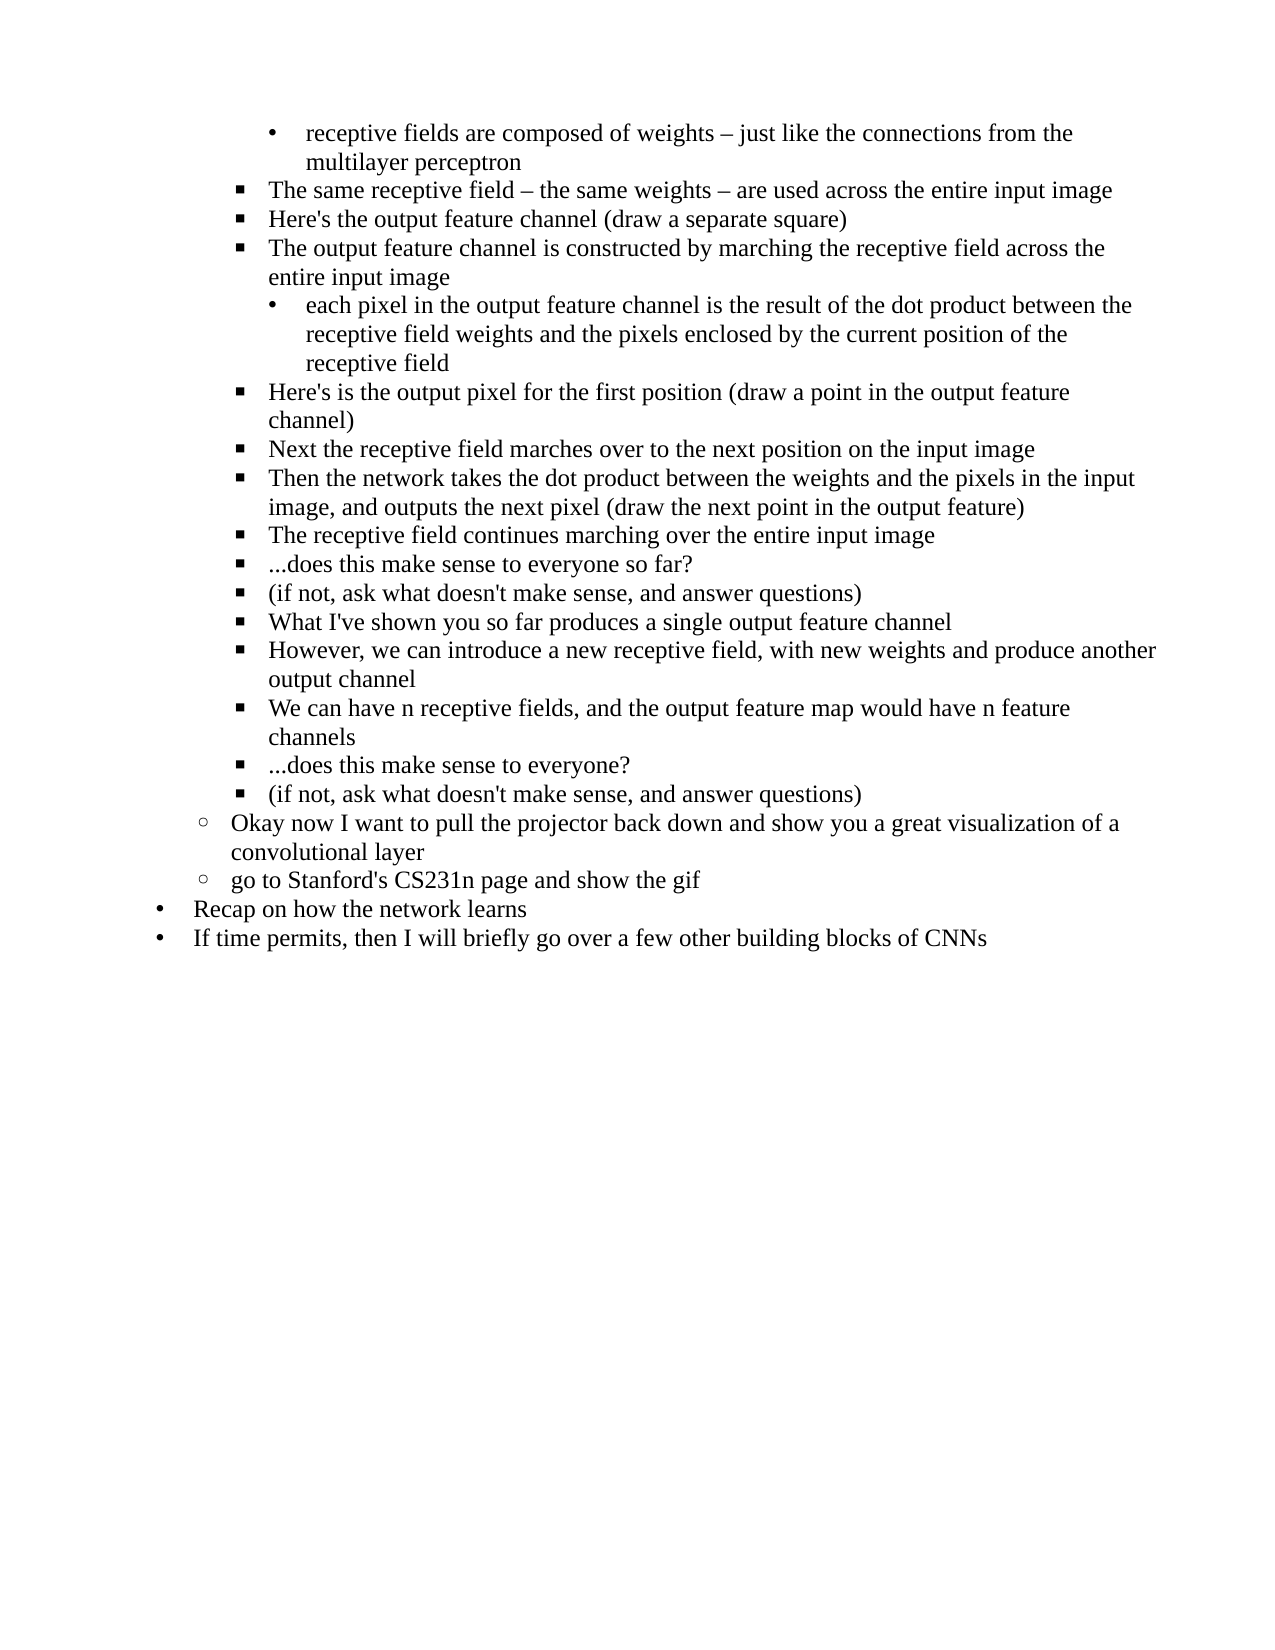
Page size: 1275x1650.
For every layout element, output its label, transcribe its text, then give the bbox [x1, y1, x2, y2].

list What I've shown you so far produces a single output feature channel [231, 607, 1157, 636]
list Okay now I want to pull the projector back down and show you a great visualization of a convolutional layer [193, 808, 1157, 866]
list Next the receptive field marches over to the next position on the input image [231, 434, 1157, 463]
list ...does this make sense to everyone? [231, 751, 1157, 779]
list Then the network takes the dot product between the weights and the pixels in the input image, and outputs the next pixel (draw the next point in the output feature) [231, 463, 1157, 521]
list each pixel in the output feature channel is the result of the dot product between the receptive field weights and the pixels enclosed by the current position of the receptive field [268, 291, 1157, 377]
list We can have n receptive fields, and the output feature map would have n feature channels [231, 693, 1157, 751]
list ...does this make sense to everyone so far? [231, 549, 1157, 578]
list The output feature channel is constructed by marching the receptive field across the entire input image [231, 233, 1157, 291]
list go to Stanford's CS231n page and show the gif [193, 866, 1157, 894]
list Recap on how the network learns [156, 894, 1157, 923]
list However, we can introduce a new receptive field, with new weights and produce another output channel [231, 636, 1157, 693]
list receptive fields are composed of weights – just like the connections from the multilayer perceptron [268, 118, 1157, 176]
list (if not, ask what doesn't make sense, and answer questions) [231, 779, 1157, 808]
list Here's is the output pixel for the first position (draw a point in the output feature channel) [231, 377, 1157, 434]
list The receptive field continues marching over the entire input image [231, 521, 1157, 549]
list Here's the output feature channel (draw a separate square) [231, 204, 1157, 233]
list The same receptive field – the same weights – are used across the entire input image [231, 176, 1157, 204]
list (if not, ask what doesn't make sense, and answer questions) [231, 578, 1157, 607]
list If time permits, then I will briefly go over a few other building blocks of CNNs [156, 923, 1157, 952]
